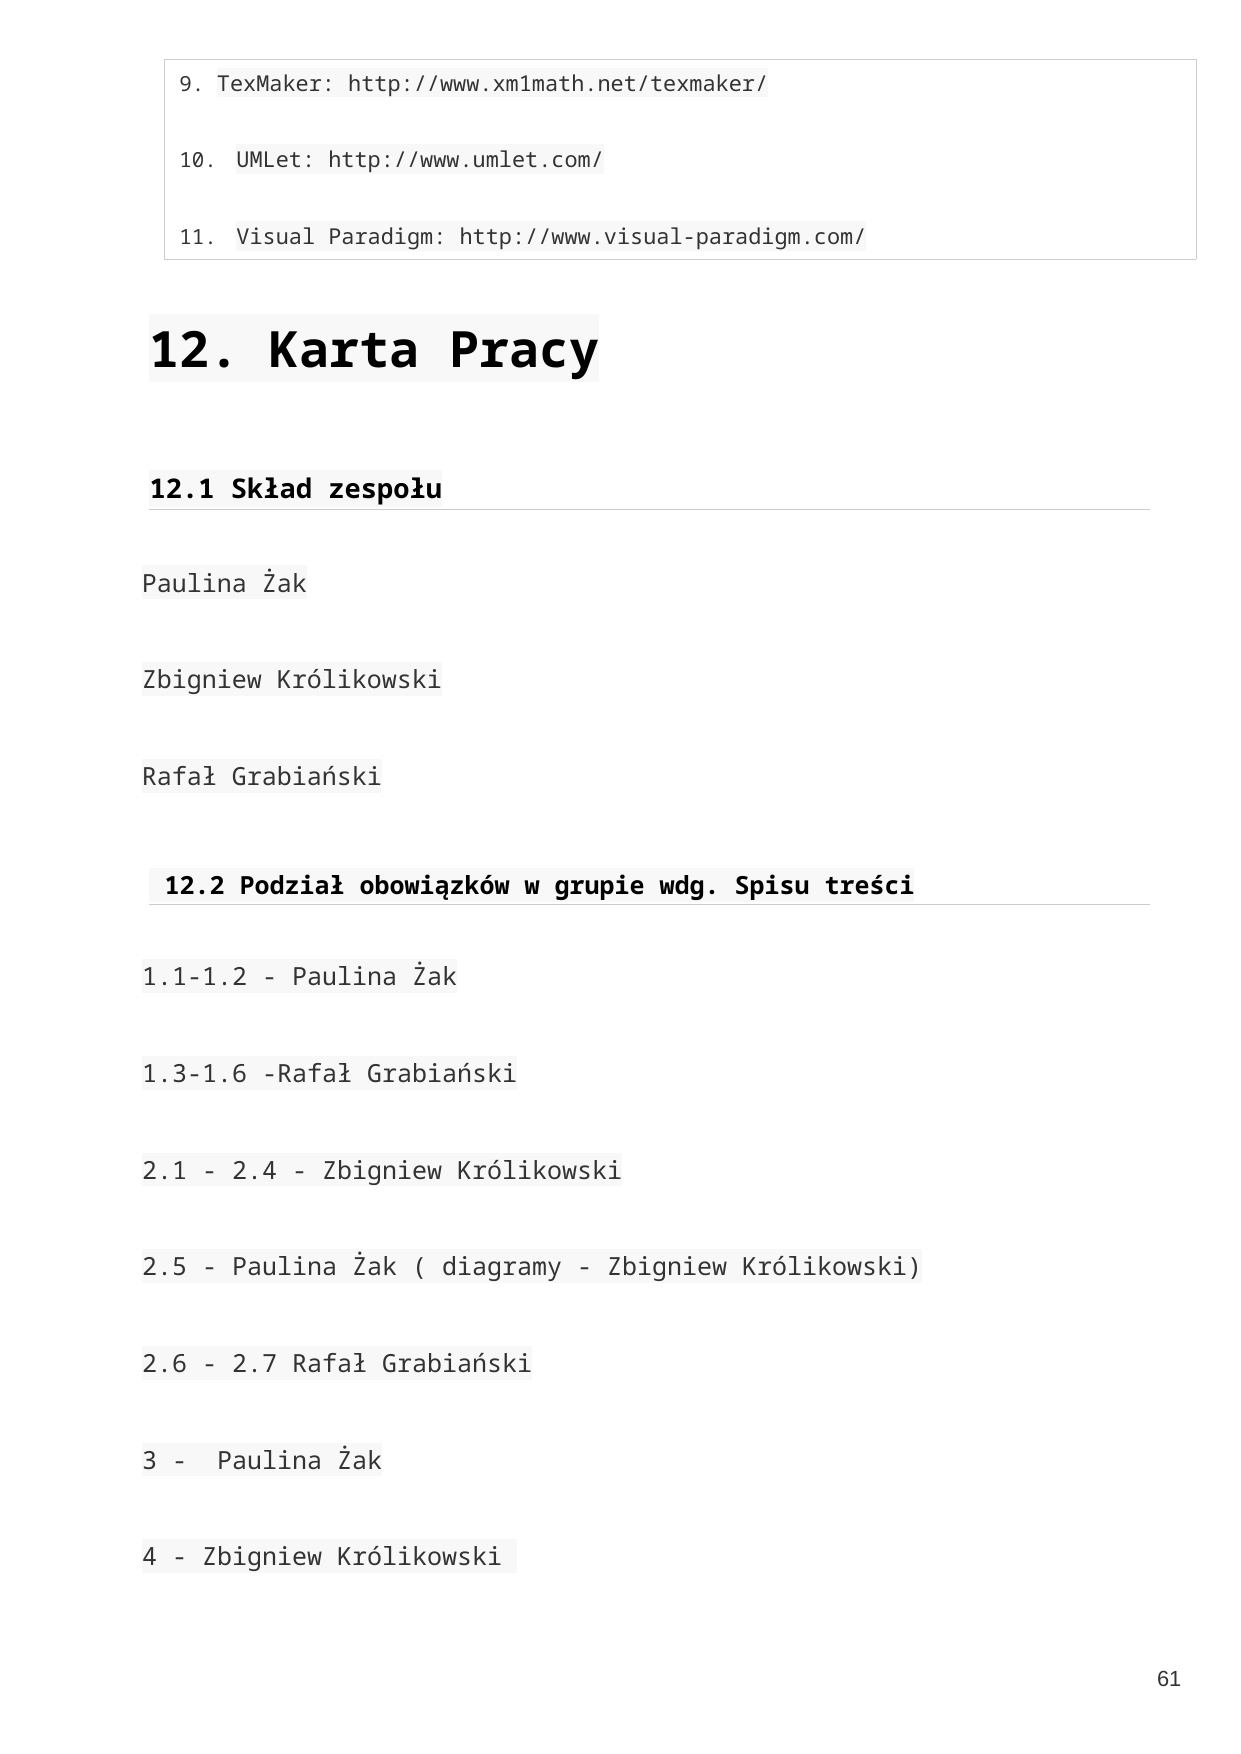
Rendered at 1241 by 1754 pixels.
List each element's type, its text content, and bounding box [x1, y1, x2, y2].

list TexMaker: http://www.xm1math.net/texmaker/ [165, 60, 1196, 97]
text 4 - Zbigniew Królikowski [118, 1539, 142, 1573]
text 1.1-1.2 - Paulina Żak [118, 959, 142, 993]
text 4 - Zbigniew Królikowski [517, 1539, 1157, 1573]
text 2.5 - Paulina Żak ( diagramy - Zbigniew Królikowski) [922, 1249, 1157, 1283]
text Rafał Grabiański [382, 759, 1158, 793]
subtitle 12.2 Podział obowiązków w grupie wdg. Spisu treści [149, 868, 1150, 904]
text Zbigniew Królikowski [442, 662, 1158, 696]
text 1.3-1.6 -Rafał Grabiański [118, 1056, 142, 1090]
list UMLet: http://www.umlet.com/ [165, 136, 1196, 174]
text 2.1 - 2.4 - Zbigniew Królikowski [118, 1152, 1157, 1186]
subtitle 12.1 Skład zespołu [149, 470, 1150, 509]
text 2.6 - 2.7 Rafał Grabiański [532, 1346, 1157, 1380]
text Paulina Żak [307, 565, 1158, 599]
list Visual Paradigm: http://www.visual-paradigm.com/ [165, 212, 1196, 259]
text 3 - Paulina Żak [118, 1442, 1157, 1476]
text 1.3-1.6 -Rafał Grabiański [517, 1056, 1157, 1090]
text 2.6 - 2.7 Rafał Grabiański [118, 1346, 142, 1380]
text 1.1-1.2 - Paulina Żak [457, 959, 1157, 993]
subtitle 12. Karta Pracy [599, 314, 1150, 382]
